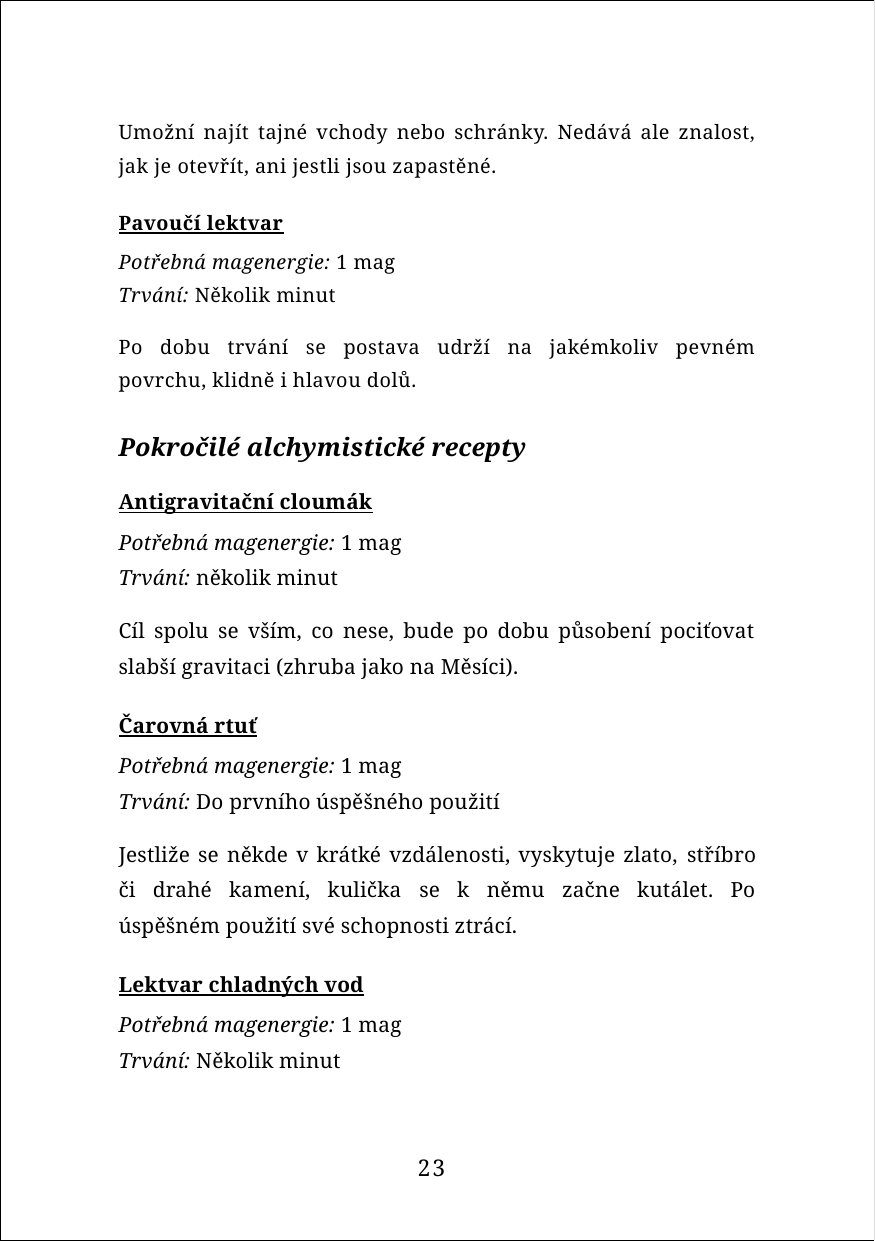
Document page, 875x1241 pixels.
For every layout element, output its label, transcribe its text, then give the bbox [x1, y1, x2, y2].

text Umožní najít tajné vchody nebo schránky. Nedává ale znalost, jak je otevřít, ani jestli jsou zapastěné. [118, 118, 756, 179]
subtitle Pavoučí lektvar [118, 209, 756, 236]
text Potřebná magenergie: 1 mag Trvání: Do prvního úspěšného použití [118, 751, 756, 815]
subtitle Antigravitační cloumák [118, 487, 756, 516]
text Po dobu trvání se postava udrží na jakémkoliv pevném povrchu, klidně i hlavou dolů. [118, 333, 756, 393]
subtitle Pokročilé alchymistické recepty [118, 430, 756, 464]
text Potřebná magenergie: 1 mag Trvání: Několik minut [118, 248, 756, 308]
text Jestliže se někde v krátké vzdálenosti, vyskytuje zlato, stříbro či drahé kamení, kulička se k němu začne kutálet. Po úspěšném použití své schopnosti ztrácí. [118, 840, 756, 939]
subtitle Lektvar chladných vod [118, 970, 756, 999]
text Potřebná magenergie: 1 mag Trvání: Několik minut [118, 1010, 756, 1074]
text Cíl spolu se vším, co nese, bude po dobu působení pociťovat slabší gravitaci (zhruba jako na Měsíci). [118, 616, 756, 680]
subtitle Čarovná rtuť [118, 711, 756, 739]
text Potřebná magenergie: 1 mag Trvání: několik minut [118, 528, 756, 592]
